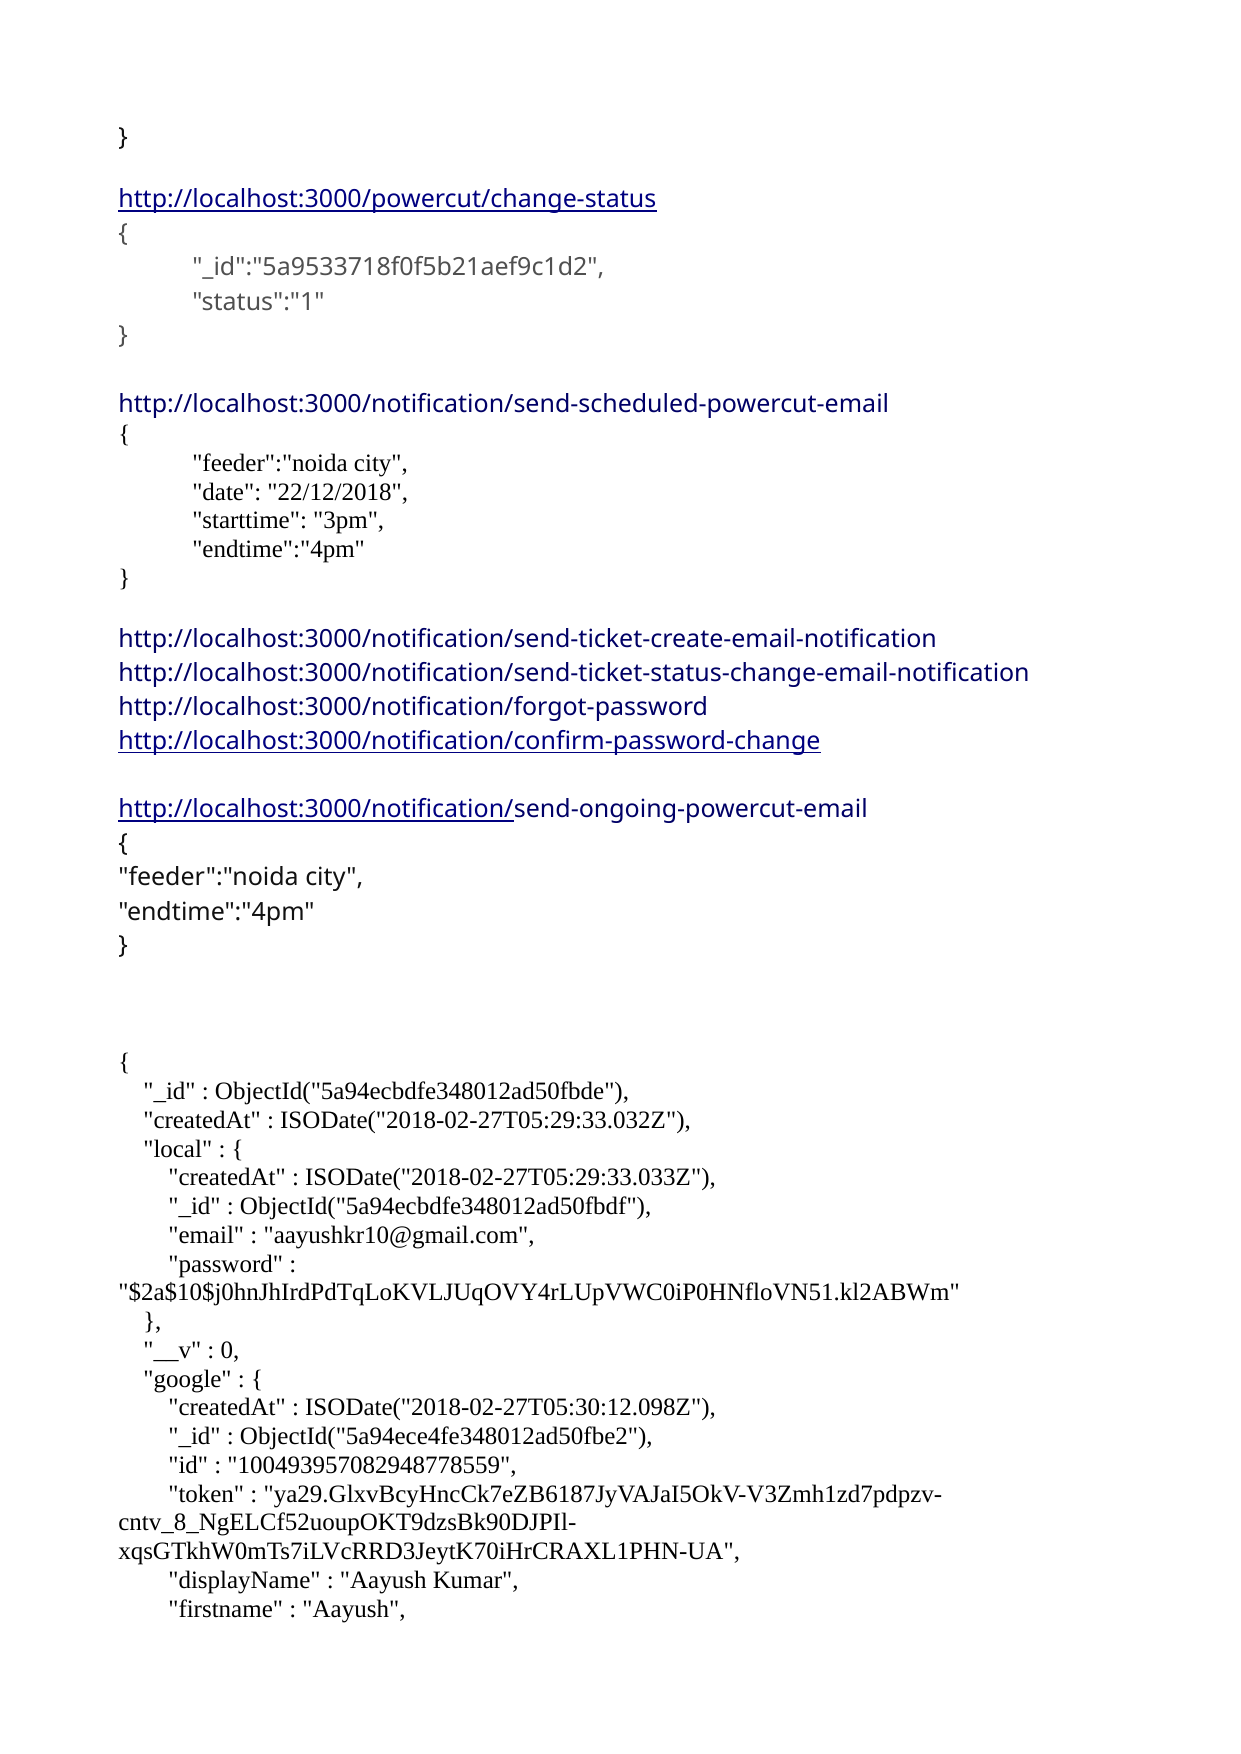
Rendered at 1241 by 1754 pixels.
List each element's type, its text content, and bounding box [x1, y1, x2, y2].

text http://localhost:3000/notification/send-ticket-status-change-email-notification [118, 655, 1122, 689]
text http://localhost:3000/notification/send-scheduled-powercut-email [118, 385, 1122, 419]
text { [118, 419, 1122, 448]
text http://localhost:3000/powercut/change-status [118, 181, 1122, 215]
text { [118, 215, 1122, 249]
text "endtime":"4pm" [118, 534, 1122, 563]
text } [118, 317, 1122, 351]
text } [118, 927, 1122, 961]
text "password" : "$2a$10$j0hnJhIrdPdTqLoKVLJUqOVY4rLUpVWC0iP0HNfloVN51.kl2ABWm" [118, 1249, 1122, 1306]
text "date": "22/12/2018", [118, 477, 1122, 506]
text } [118, 118, 1122, 152]
text "_id" : ObjectId("5a94ece4fe348012ad50fbe2"), [118, 1421, 1122, 1450]
text "createdAt" : ISODate("2018-02-27T05:30:12.098Z"), [118, 1392, 1122, 1421]
text { [118, 825, 1122, 859]
text "status":"1" [118, 283, 1122, 317]
text "_id" : ObjectId("5a94ecbdfe348012ad50fbdf"), [118, 1191, 1122, 1220]
text "google" : { [118, 1364, 1122, 1392]
text "_id" : ObjectId("5a94ecbdfe348012ad50fbde"), [118, 1076, 1122, 1105]
text "token" : "ya29.GlxvBcyHncCk7eZB6187JyVAJaI5OkV-V3Zmh1zd7pdpzv-cntv_8_NgELCf52uoupOKT9dzsBk90DJPIl-xqsGTkhW0mTs7iLVcRRD3JeytK70iHrCRAXL1PHN-UA", [118, 1479, 1122, 1565]
text "createdAt" : ISODate("2018-02-27T05:29:33.033Z"), [118, 1162, 1122, 1191]
text "displayName" : "Aayush Kumar", [118, 1565, 1122, 1594]
text "endtime":"4pm" [118, 893, 1122, 927]
text "firstname" : "Aayush", [118, 1594, 1122, 1622]
text "_id":"5a9533718f0f5b21aef9c1d2", [118, 249, 1122, 283]
text http://localhost:3000/notification/send-ticket-create-email-notification [118, 621, 1122, 655]
text http://localhost:3000/notification/forgot-password [118, 689, 1122, 723]
text "email" : "aayushkr10@gmail.com", [118, 1220, 1122, 1249]
text { [118, 1047, 1122, 1076]
text "feeder":"noida city", [118, 448, 1122, 477]
text "__v" : 0, [118, 1335, 1122, 1364]
text http://localhost:3000/notification/confirm-password-change [118, 723, 1122, 757]
text }, [118, 1306, 1122, 1335]
text http://localhost:3000/notification/send-ongoing-powercut-email [118, 791, 1122, 825]
text "local" : { [118, 1134, 1122, 1162]
text "createdAt" : ISODate("2018-02-27T05:29:33.032Z"), [118, 1105, 1122, 1134]
text "starttime": "3pm", [118, 506, 1122, 534]
text "feeder":"noida city", [118, 859, 1122, 893]
text } [118, 563, 1122, 592]
text "id" : "100493957082948778559", [118, 1450, 1122, 1479]
